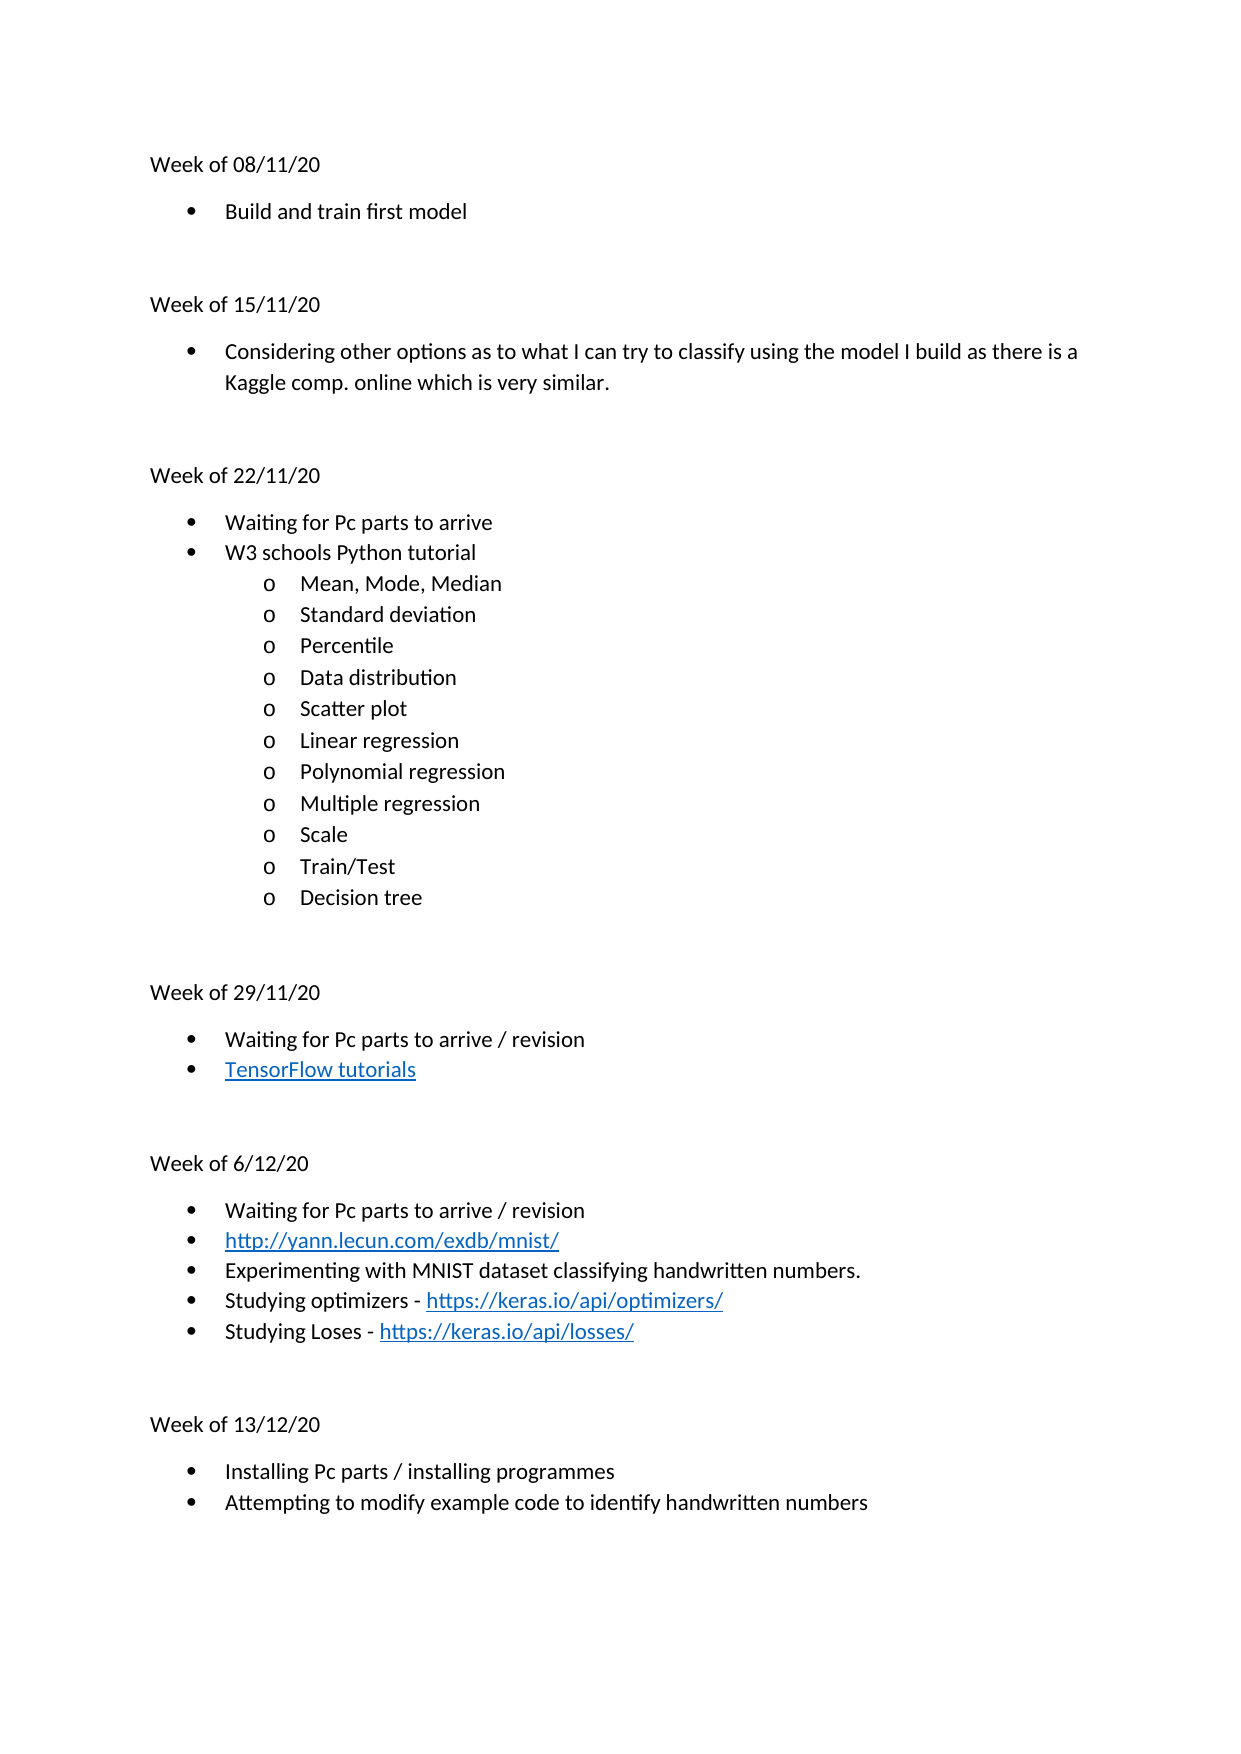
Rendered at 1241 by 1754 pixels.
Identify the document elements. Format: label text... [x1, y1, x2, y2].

text Week of 08/11/20 [150, 150, 1090, 178]
list Decision tree [262, 883, 1090, 912]
list TensorFlow tutorials [187, 1055, 1090, 1083]
list Percentile [262, 632, 1090, 661]
list Waiting for Pc parts to arrive / revision [187, 1196, 1090, 1224]
list Train/Test [262, 852, 1090, 881]
list Mean, Mode, Median [262, 569, 1090, 598]
list Attempting to modify example code to identify handwritten numbers [187, 1488, 1090, 1516]
list Build and train first model [187, 197, 1090, 225]
list Experimenting with MNIST dataset classifying handwritten numbers. [187, 1256, 1090, 1284]
list Scale [262, 820, 1090, 849]
list http://yann.lecun.com/exdb/mnist/ [187, 1226, 1090, 1254]
list Installing Pc parts / installing programmes [187, 1457, 1090, 1486]
text Week of 15/11/20 [150, 291, 1090, 319]
list Scatter plot [262, 694, 1090, 724]
list Studying Loses - https://keras.io/api/losses/ [187, 1317, 1090, 1345]
list Considering other options as to what I can try to classify using the model I build as there is a Kaggle comp. online which is very similar. [187, 337, 1090, 396]
list Polynomial regression [262, 757, 1090, 787]
list Linear regression [262, 726, 1090, 755]
text Week of 13/12/20 [150, 1411, 1090, 1439]
list Studying optimizers - https://keras.io/api/optimizers/ [187, 1287, 1090, 1315]
text Week of 22/11/20 [150, 461, 1090, 489]
text Week of 29/11/20 [150, 978, 1090, 1006]
list W3 schools Python tutorial [187, 538, 1090, 567]
list Waiting for Pc parts to arrive / revision [187, 1025, 1090, 1053]
list Waiting for Pc parts to arrive [187, 508, 1090, 536]
list Standard deviation [262, 600, 1090, 629]
list Data distribution [262, 663, 1090, 692]
list Multiple regression [262, 789, 1090, 818]
text Week of 6/12/20 [150, 1149, 1090, 1177]
